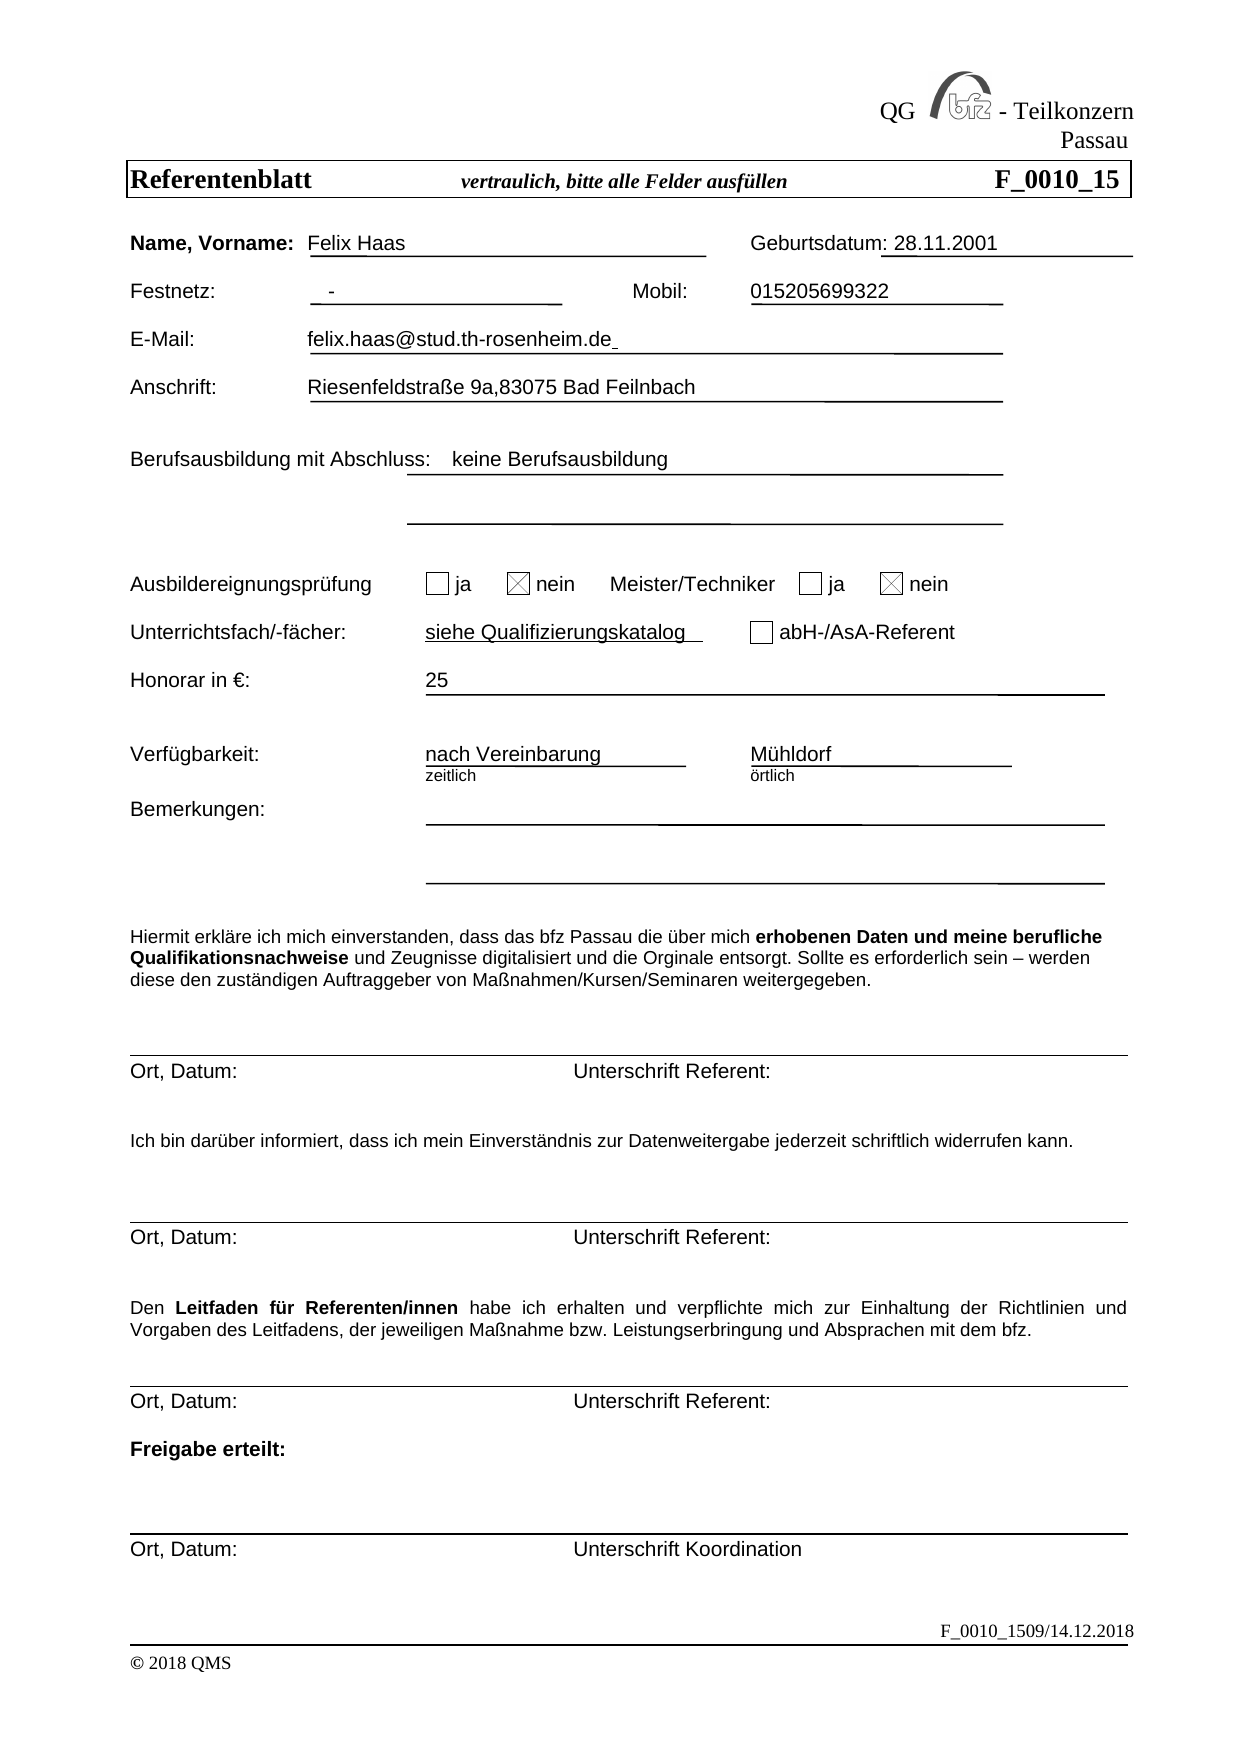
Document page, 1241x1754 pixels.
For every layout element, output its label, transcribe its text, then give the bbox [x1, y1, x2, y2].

text Ort, Datum: Unterschrift Referent: [130, 1387, 1128, 1413]
text Hiermit erkläre ich mich einverstanden, dass das bfz Passau die über mich erhobenen Daten und meine berufliche Qualifikationsnachweise und Zeugnisse digitalisiert und die Orginale entsorgt. Sollte es erforderlich sein – werden diese den zuständigen Auftraggeber von Maßnahmen/Kursen/Seminaren weitergegeben. [130, 925, 1128, 990]
text Ort, Datum: Unterschrift Referent: [130, 1223, 1128, 1249]
text Den Leitfaden für Referenten/innen habe ich erhalten und verpflichte mich zur Einhaltung der Richtlinien und Vorgaben des Leitfadens, der jeweiligen Maßnahme bzw. Leistungserbringung und Absprachen mit dem bfz. [130, 1297, 1128, 1340]
picture [928, 71, 993, 120]
text Honorar in €: 25 [130, 668, 1128, 692]
text Ort, Datum: Unterschrift Koordination [130, 1535, 1128, 1561]
text Ausbildereignungsprüfung ja nein Meister/Techniker ja nein [130, 571, 1128, 596]
text Bemerkungen: [130, 797, 1128, 821]
text Festnetz: - Mobil: 015205699322 [130, 279, 1128, 303]
text Verfügbarkeit: nach Vereinbarung Mühldorf [130, 741, 1128, 766]
text E-Mail: felix.haas@stud.th-rosenheim.de [130, 327, 1128, 351]
text Anschrift: Riesenfeldstraße 9a,83075 Bad Feilnbach [130, 375, 1128, 399]
text Ort, Datum: Unterschrift Referent: [130, 1056, 1128, 1082]
text Ich bin darüber informiert, dass ich mein Einverständnis zur Datenweitergabe jederzeit schriftlich widerrufen kann. [130, 1130, 1128, 1152]
text Name, Vorname: Felix Haas Geburtsdatum: 28.11.2001 [130, 231, 1128, 255]
text Berufsausbildung mit Abschluss: [130, 496, 1128, 520]
text zeitlich örtlich [130, 766, 1128, 785]
text Berufsausbildung mit Abschluss: keine Berufsausbildung [130, 447, 1128, 471]
text Freigabe erteilt: [130, 1437, 1128, 1461]
text Unterrichtsfach/-fächer: siehe Qualifizierungskatalog abH-/AsA-Referent [130, 620, 1128, 644]
